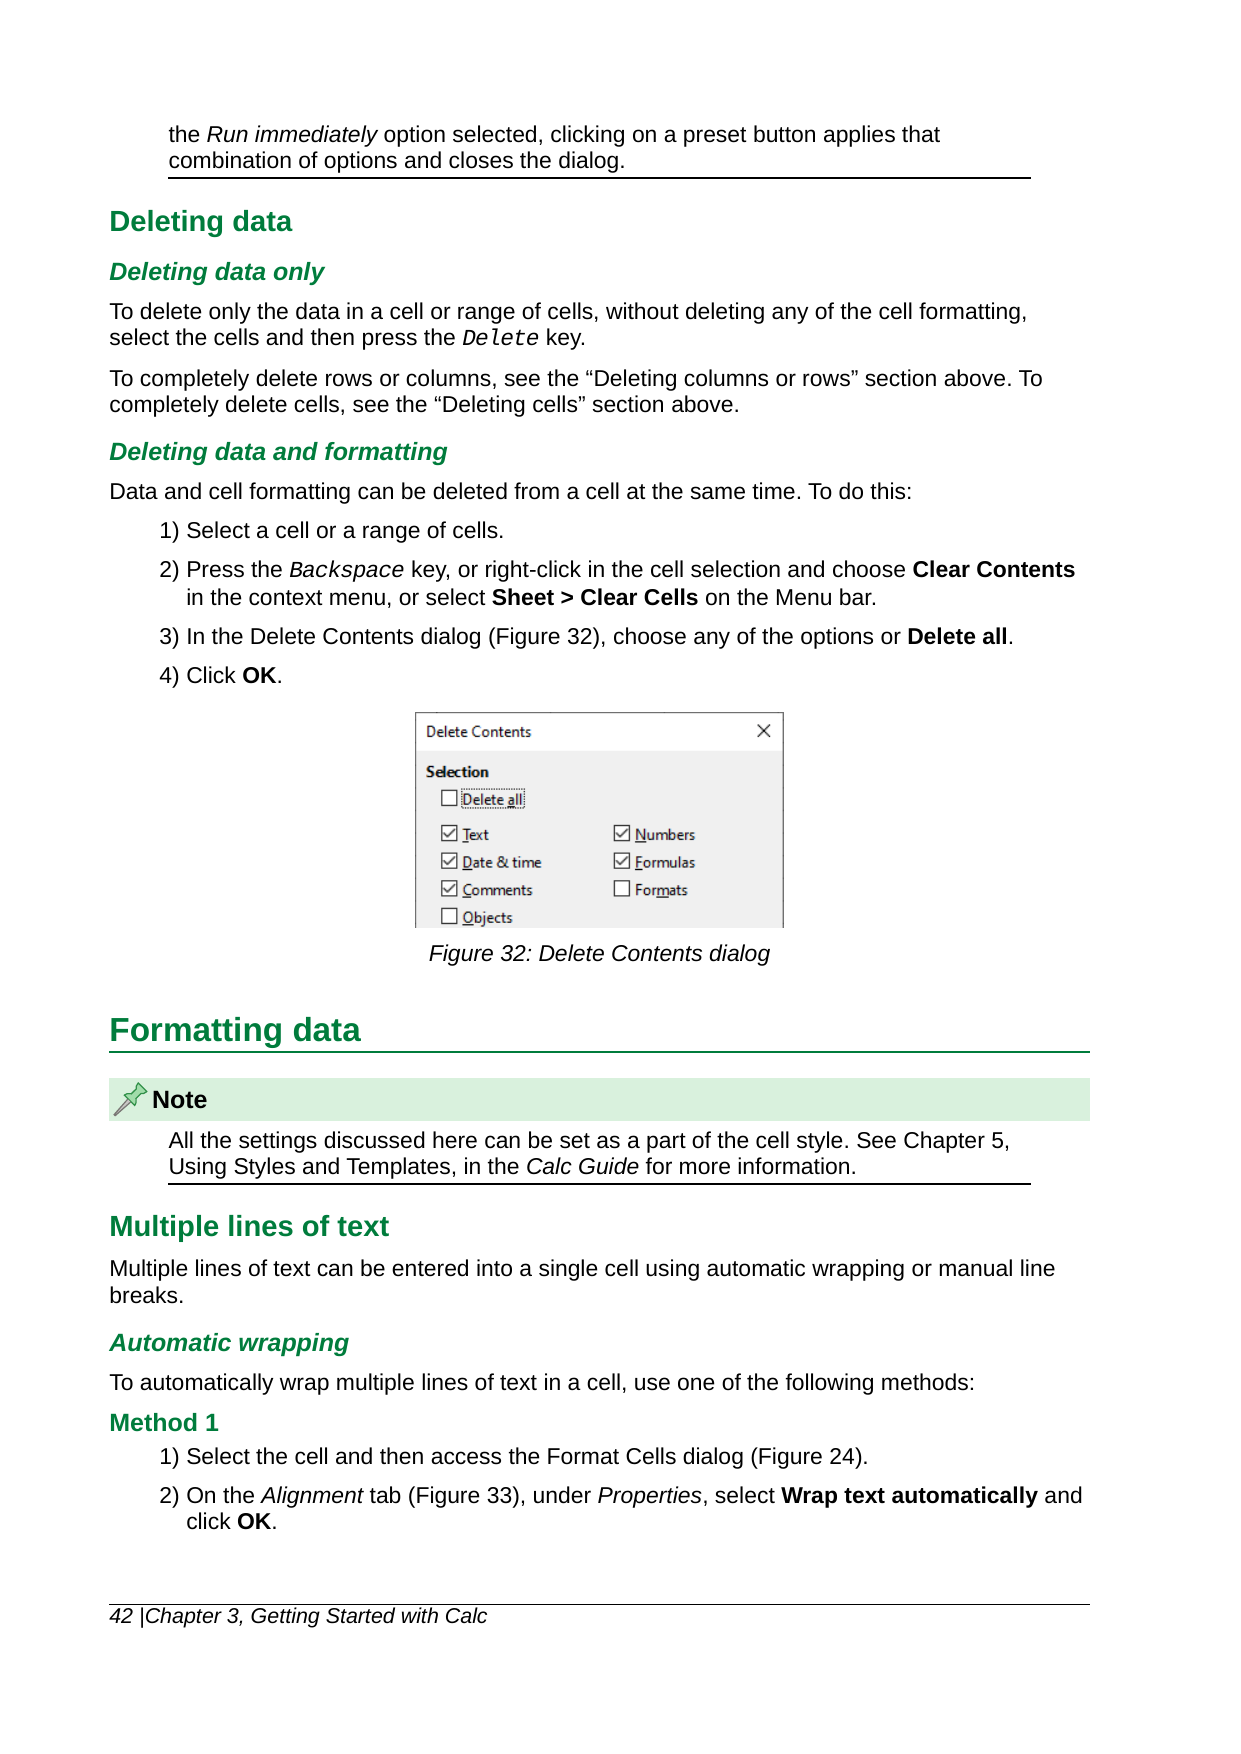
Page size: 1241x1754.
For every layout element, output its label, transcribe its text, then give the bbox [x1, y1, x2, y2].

list Select a cell or a range of cells. [186, 517, 1090, 543]
subtitle Deleting data only [109, 257, 1090, 285]
list Press the Backspace key, or right-click in the cell selection and choose Clear Contents in the context menu, or select Sheet > Clear Cells on the Menu bar. [186, 556, 1090, 611]
picture [415, 712, 784, 928]
subtitle Deleting data [109, 203, 1090, 237]
text To automatically wrap multiple lines of text in a cell, use one of the following methods: [109, 1369, 1090, 1395]
text To delete only the data in a cell or range of cells, without deleting any of the cell formatting, select the cells and then press the Delete key. [109, 298, 1090, 352]
subtitle Method 1 [109, 1408, 1090, 1436]
text To completely delete rows or columns, see the “Deleting columns or rows” section above. To completely delete cells, see the “Deleting cells” section above. [109, 365, 1090, 418]
subtitle Note [109, 1078, 1090, 1121]
list Select the cell and then access the Format Cells dialog (Figure 24). [186, 1443, 1090, 1469]
list On the Alignment tab (Figure 33), under Properties, select Wrap text automatically and click OK. [186, 1482, 1090, 1534]
subtitle Automatic wrapping [109, 1328, 1090, 1356]
list In the Delete Contents dialog (Figure 32), choose any of the options or Delete all. [186, 623, 1090, 649]
list Data and cell formatting can be deleted from a cell at the same time. To do this: [109, 478, 1090, 504]
subtitle Deleting data and formatting [109, 437, 1090, 466]
subtitle Formatting data [109, 1009, 1090, 1051]
text Figure 32: Delete Contents dialog [415, 940, 784, 966]
text the Run immediately option selected, clicking on a preset button applies that combination of options and closes the dialog. [168, 121, 1031, 177]
list Click OK. [186, 662, 1090, 688]
text Multiple lines of text can be entered into a single cell using automatic wrapping or manual line breaks. [109, 1255, 1090, 1308]
text All the settings discussed here can be set as a part of the cell style. See Chapter 5, Using Styles and Templates, in the Calc Guide for more information. [168, 1127, 1031, 1183]
subtitle Multiple lines of text [109, 1209, 1090, 1243]
